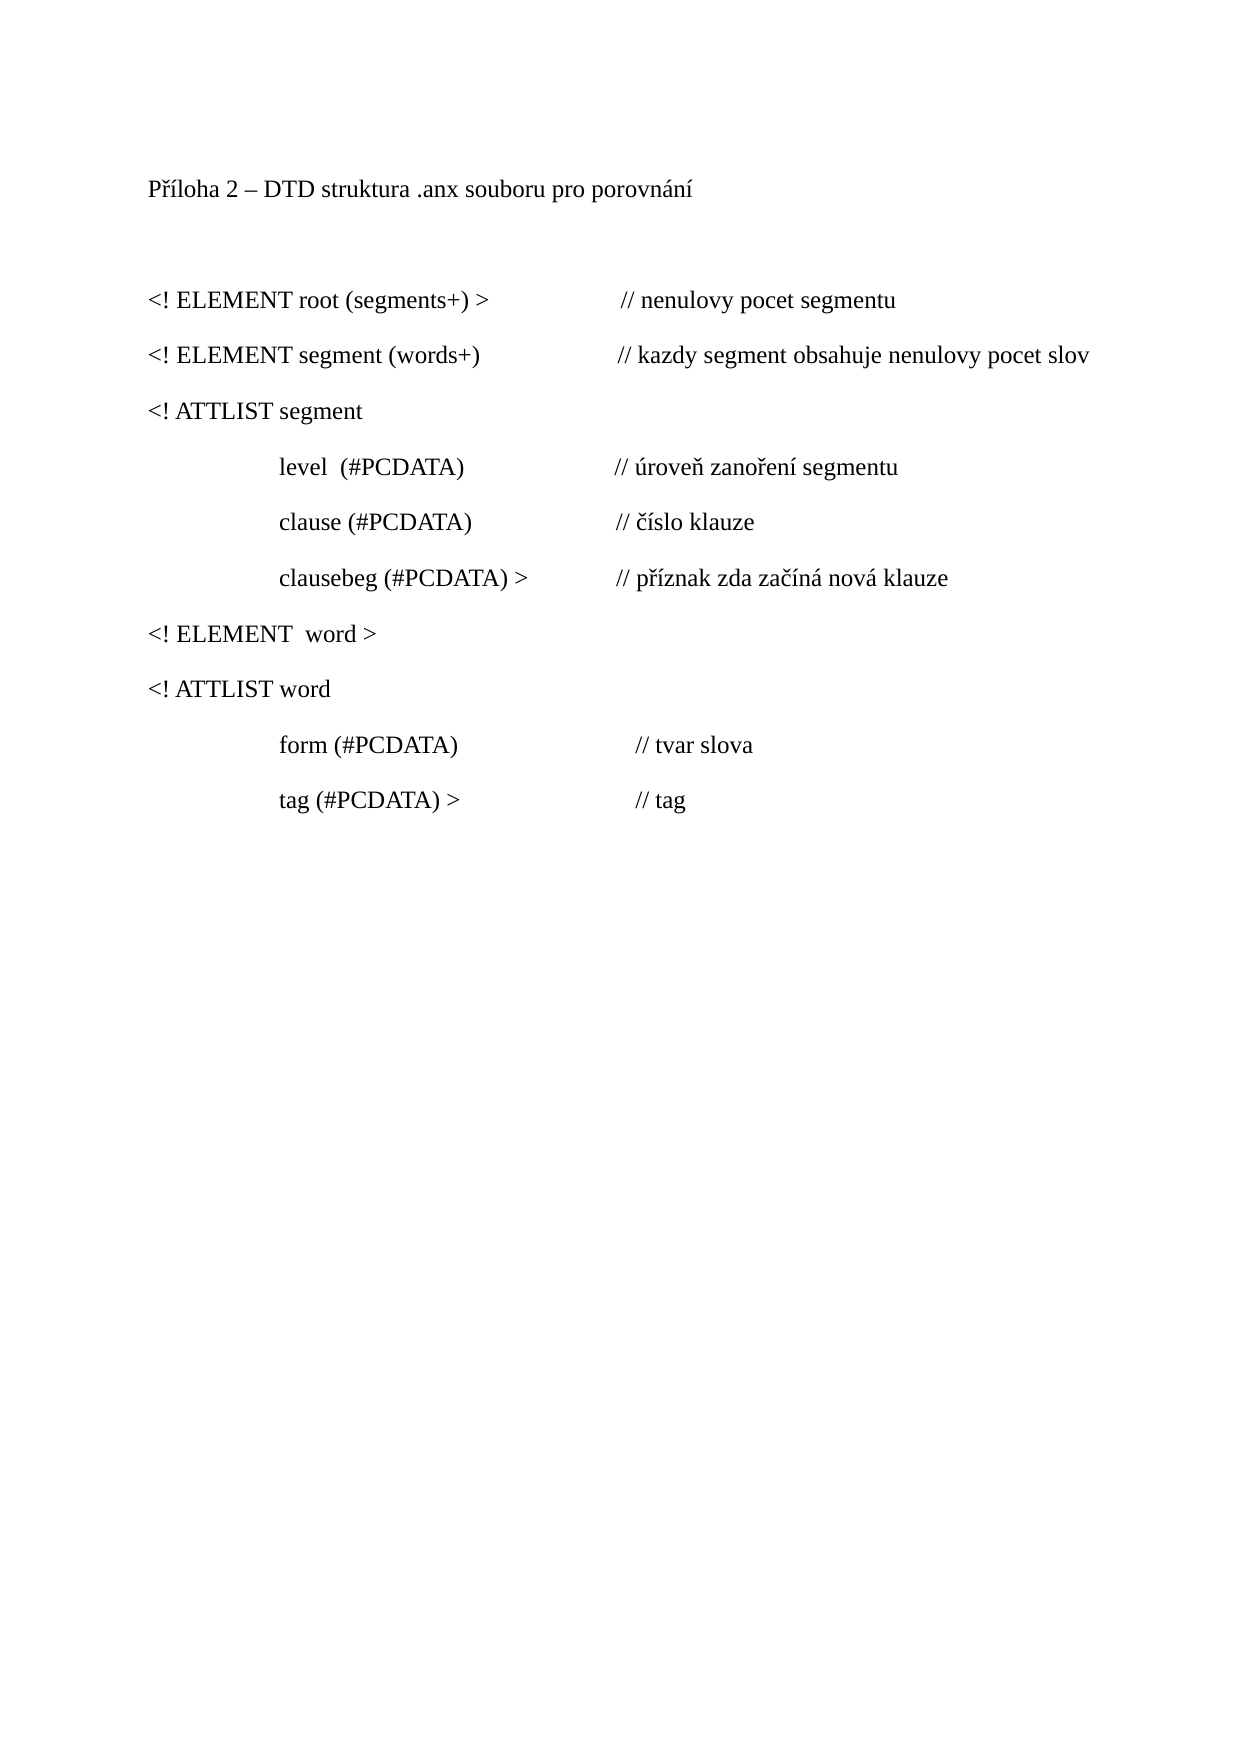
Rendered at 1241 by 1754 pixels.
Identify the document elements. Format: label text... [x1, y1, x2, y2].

text <! ELEMENT segment (words+) // kazdy segment obsahuje nenulovy pocet slov [118, 341, 1122, 369]
text <! ATTLIST segment [118, 396, 1122, 425]
text <! ELEMENT word > [118, 619, 1122, 647]
text form (#PCDATA) // tvar slova [118, 730, 1122, 759]
text clausebeg (#PCDATA) > // příznak zda začíná nová klauze [118, 563, 1122, 592]
text <! ATTLIST word [118, 674, 1122, 703]
text level (#PCDATA) // úroveň zanoření segmentu [118, 452, 1122, 481]
text tag (#PCDATA) > // tag [118, 786, 1122, 814]
text Příloha 2 – DTD struktura .anx souboru pro porovnání [118, 174, 1122, 202]
text clause (#PCDATA) // číslo klauze [118, 507, 1122, 536]
text <! ELEMENT root (segments+) > // nenulovy pocet segmentu [118, 285, 1122, 314]
